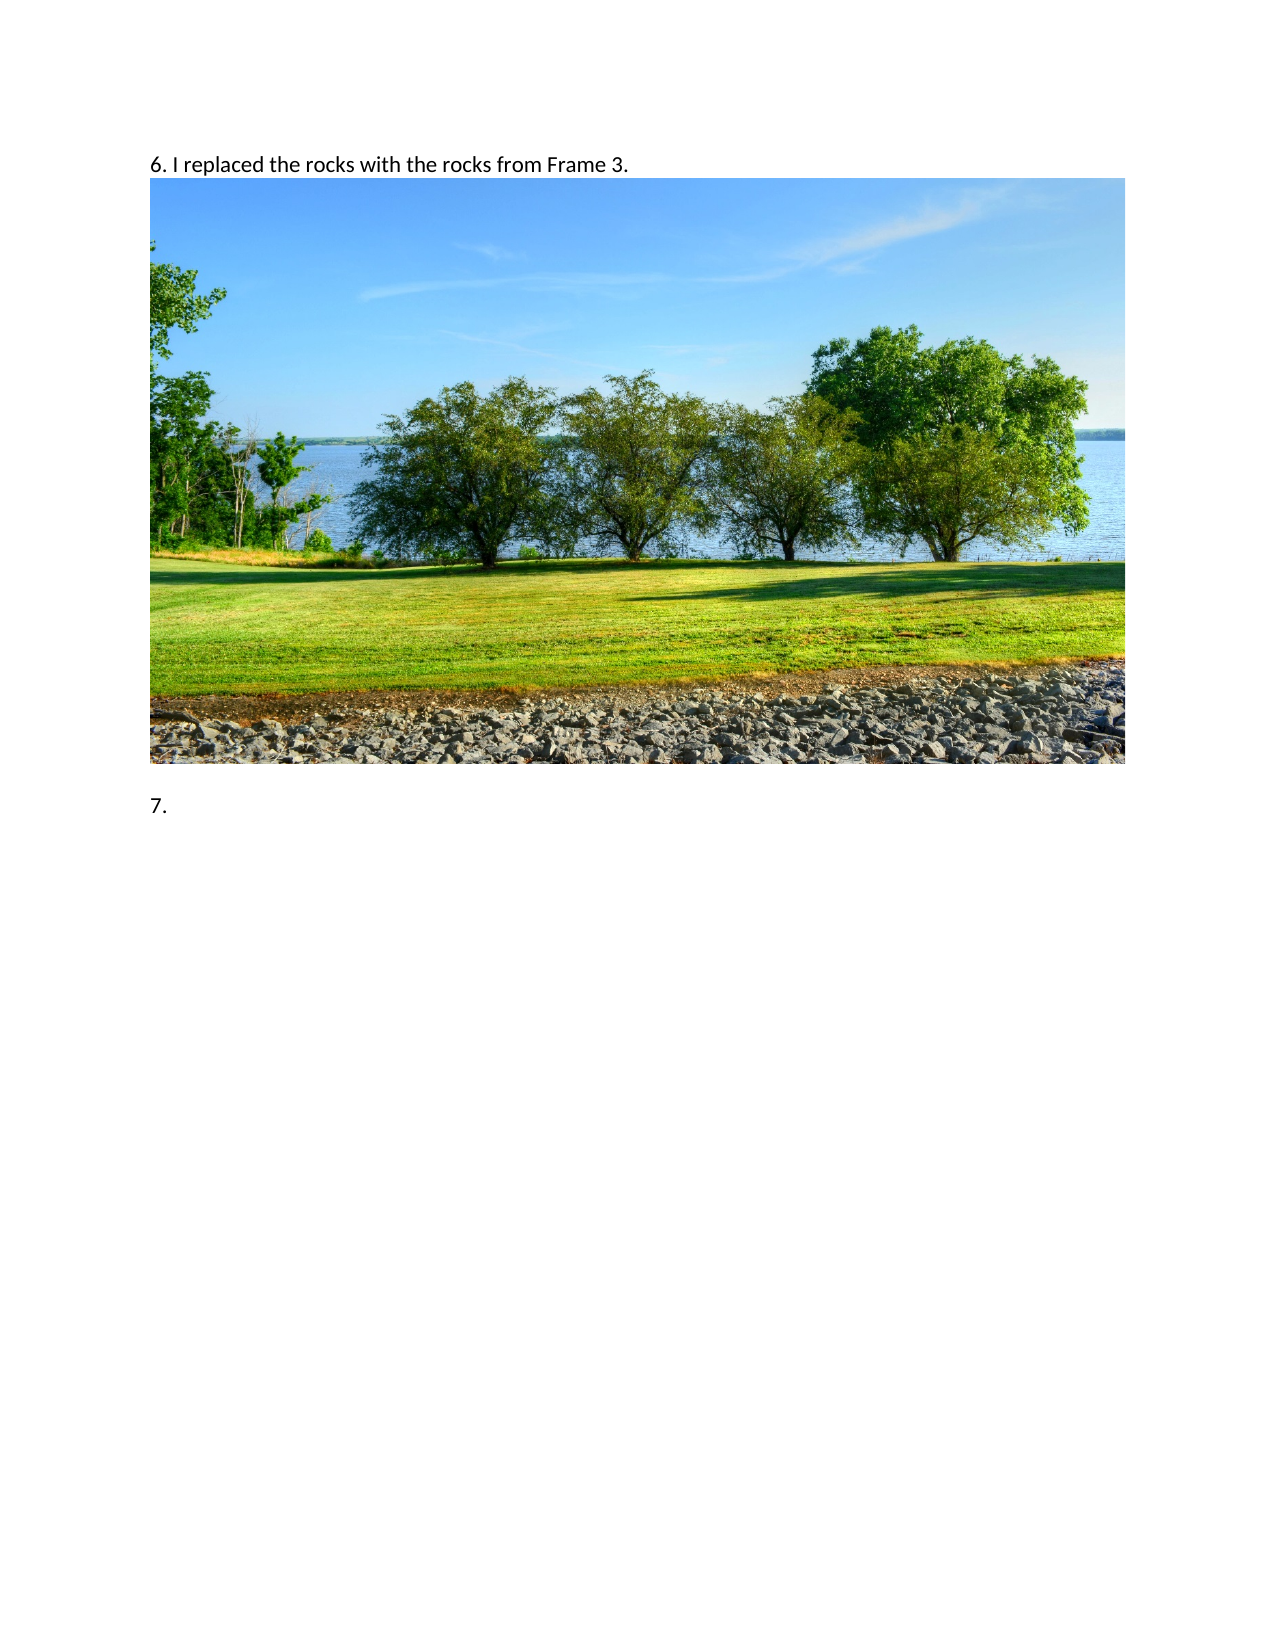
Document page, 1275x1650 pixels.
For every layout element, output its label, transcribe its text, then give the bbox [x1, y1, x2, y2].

text 7. [150, 791, 1125, 819]
text 6. I replaced the rocks with the rocks from Frame 3. [150, 150, 1125, 178]
